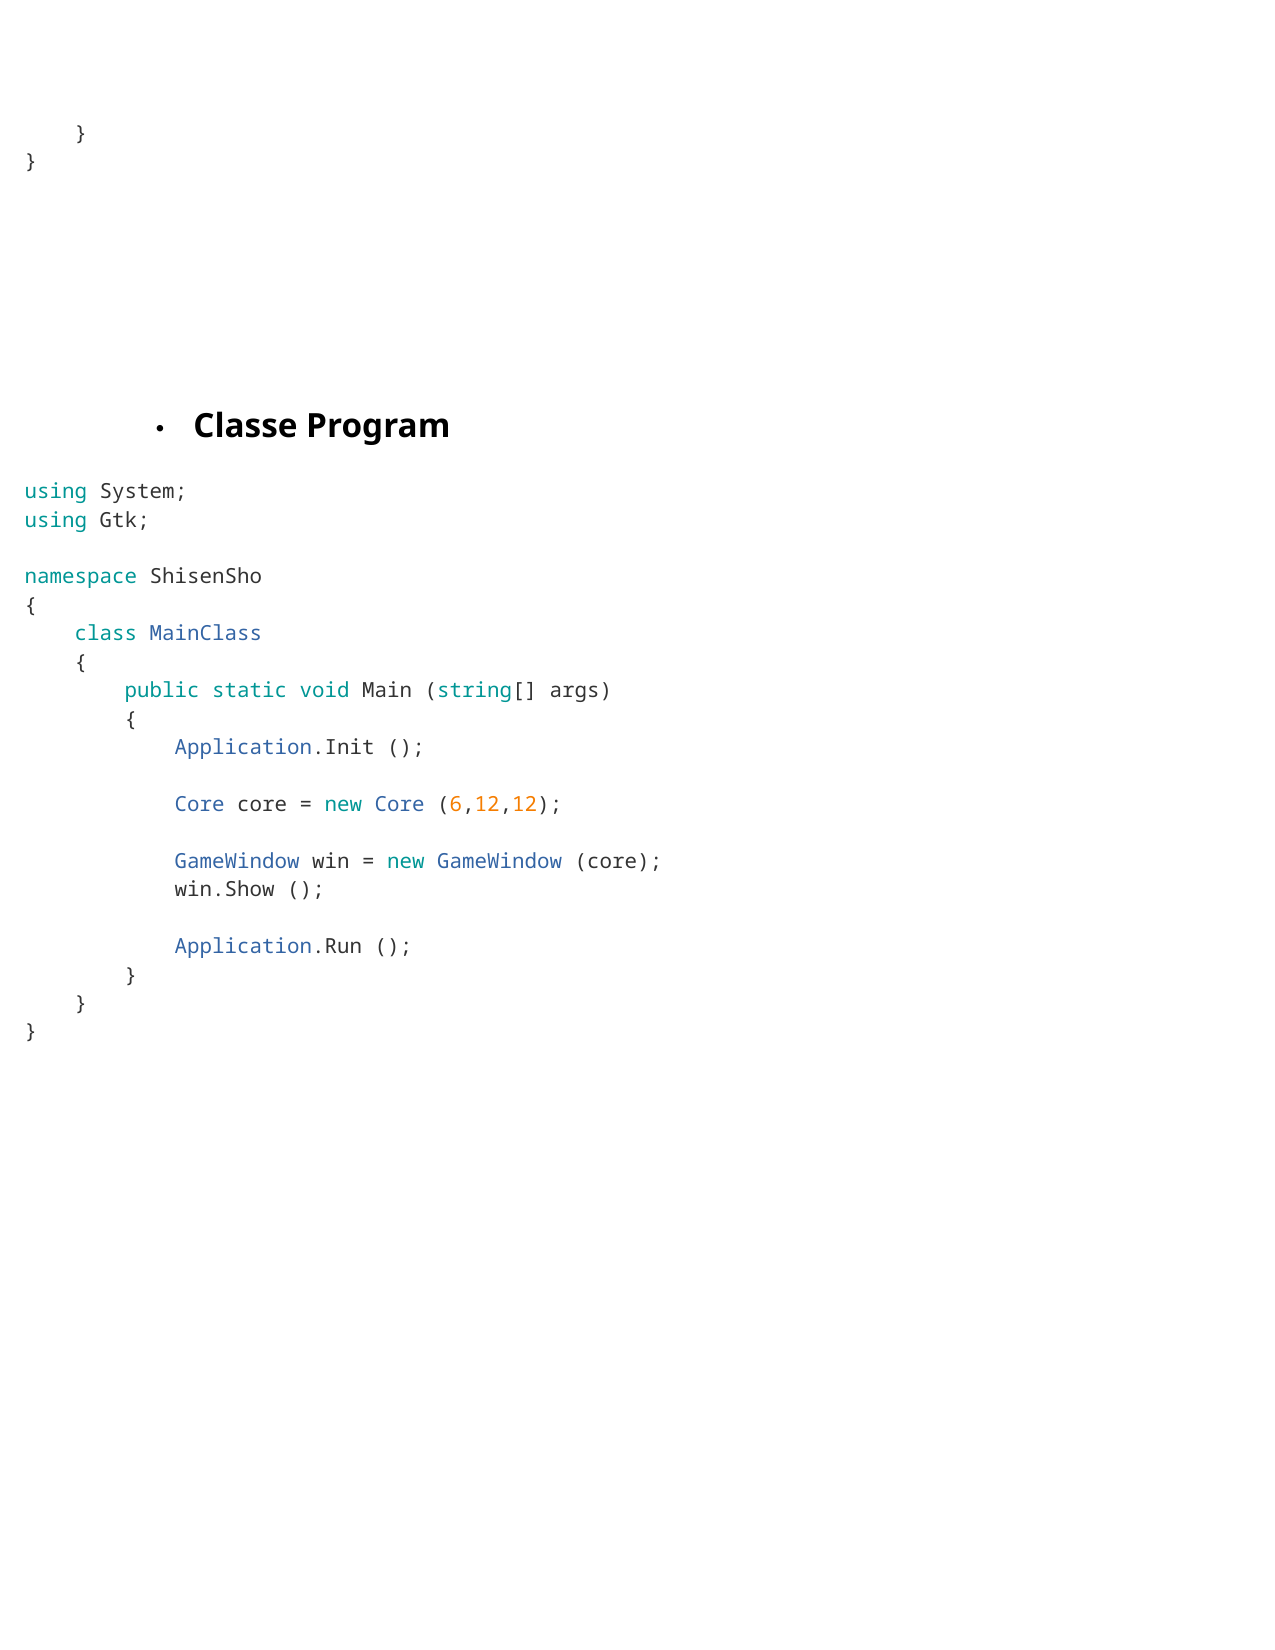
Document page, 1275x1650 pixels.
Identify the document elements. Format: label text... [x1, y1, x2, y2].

list Classe Program [156, 402, 1157, 476]
list using System; using Gtk; namespace ShisenSho { class MainClass { public static void Main (string[] args) { Application.Init (); Core core = new Core (6,12,12); GameWindow win = new GameWindow (core); win.Show (); Application.Run (); } } } [24, 476, 1157, 1045]
text } } [24, 118, 1157, 175]
